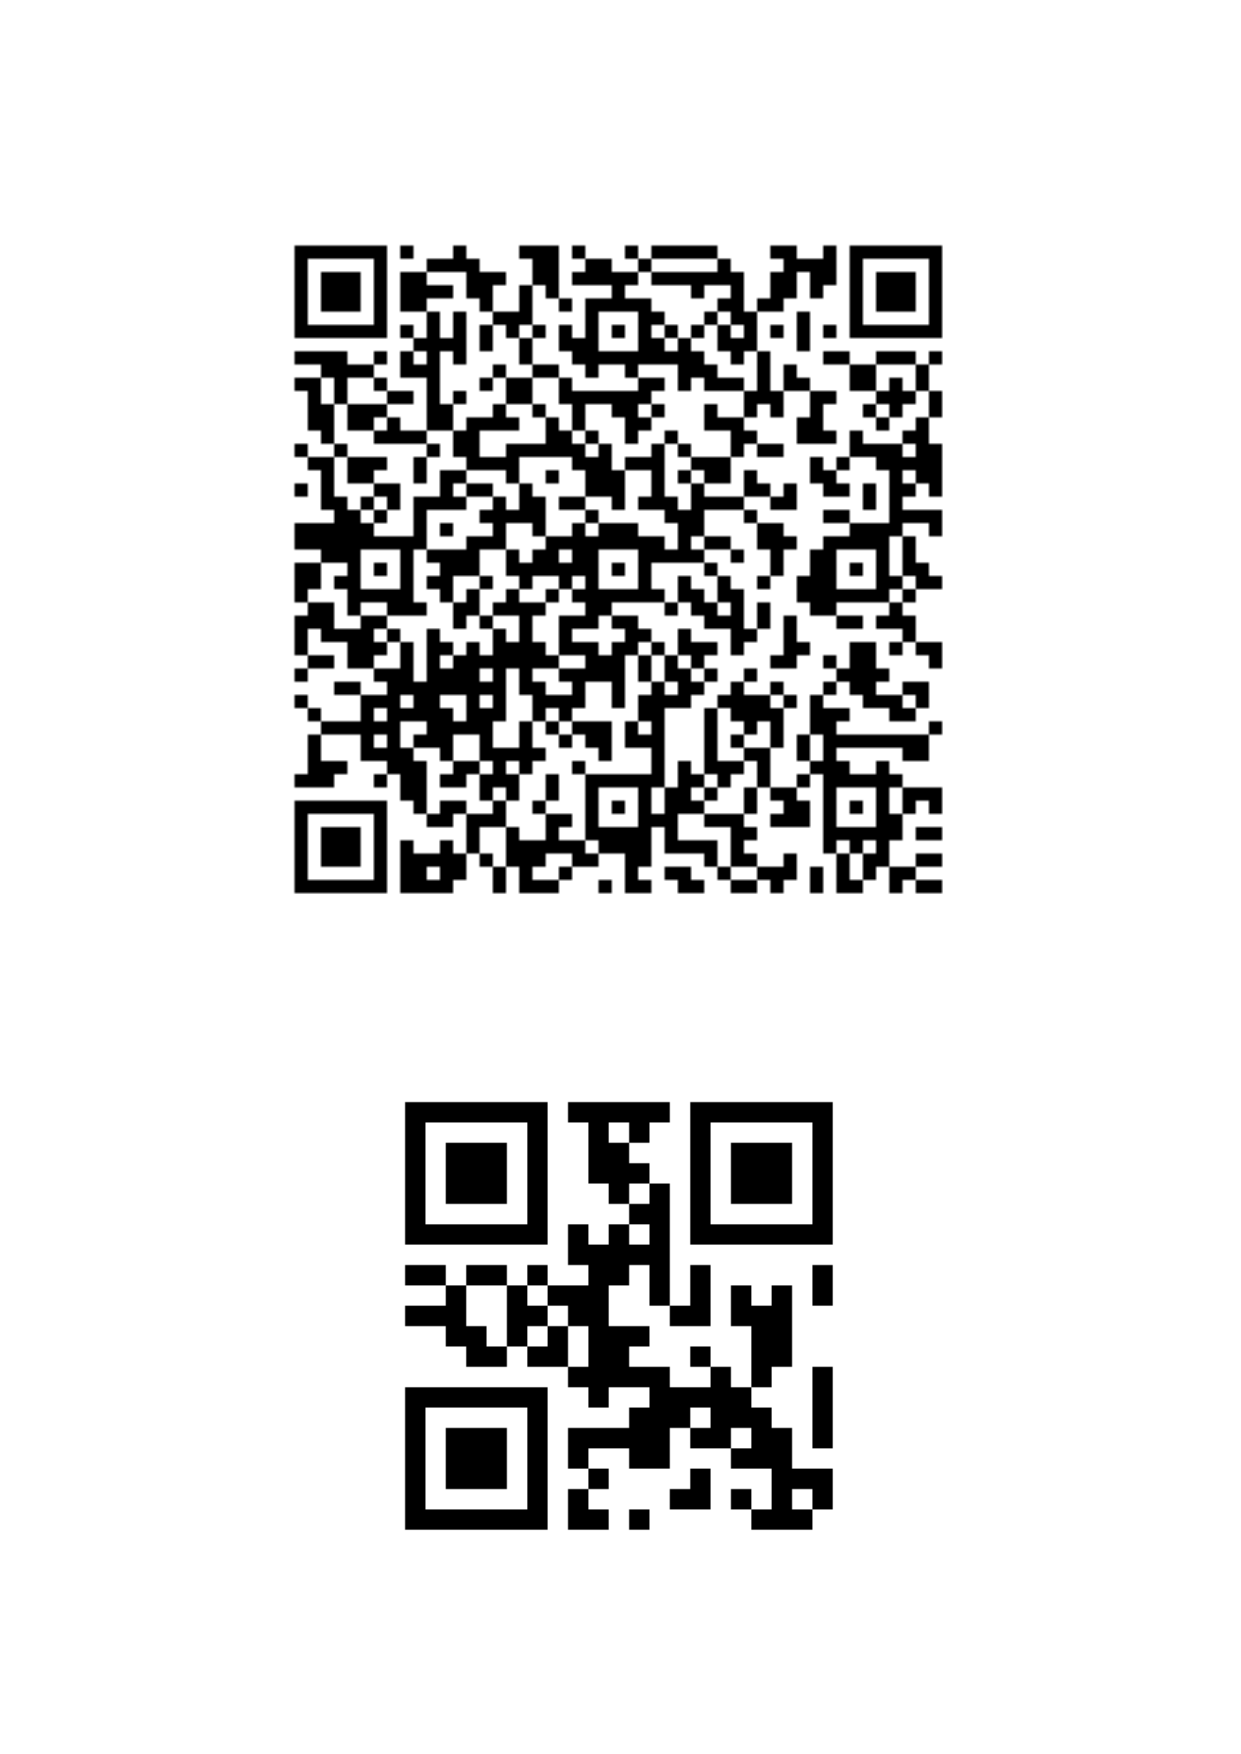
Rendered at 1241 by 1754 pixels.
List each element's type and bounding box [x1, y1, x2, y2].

picture [224, 175, 1017, 968]
picture [385, 1082, 855, 1552]
